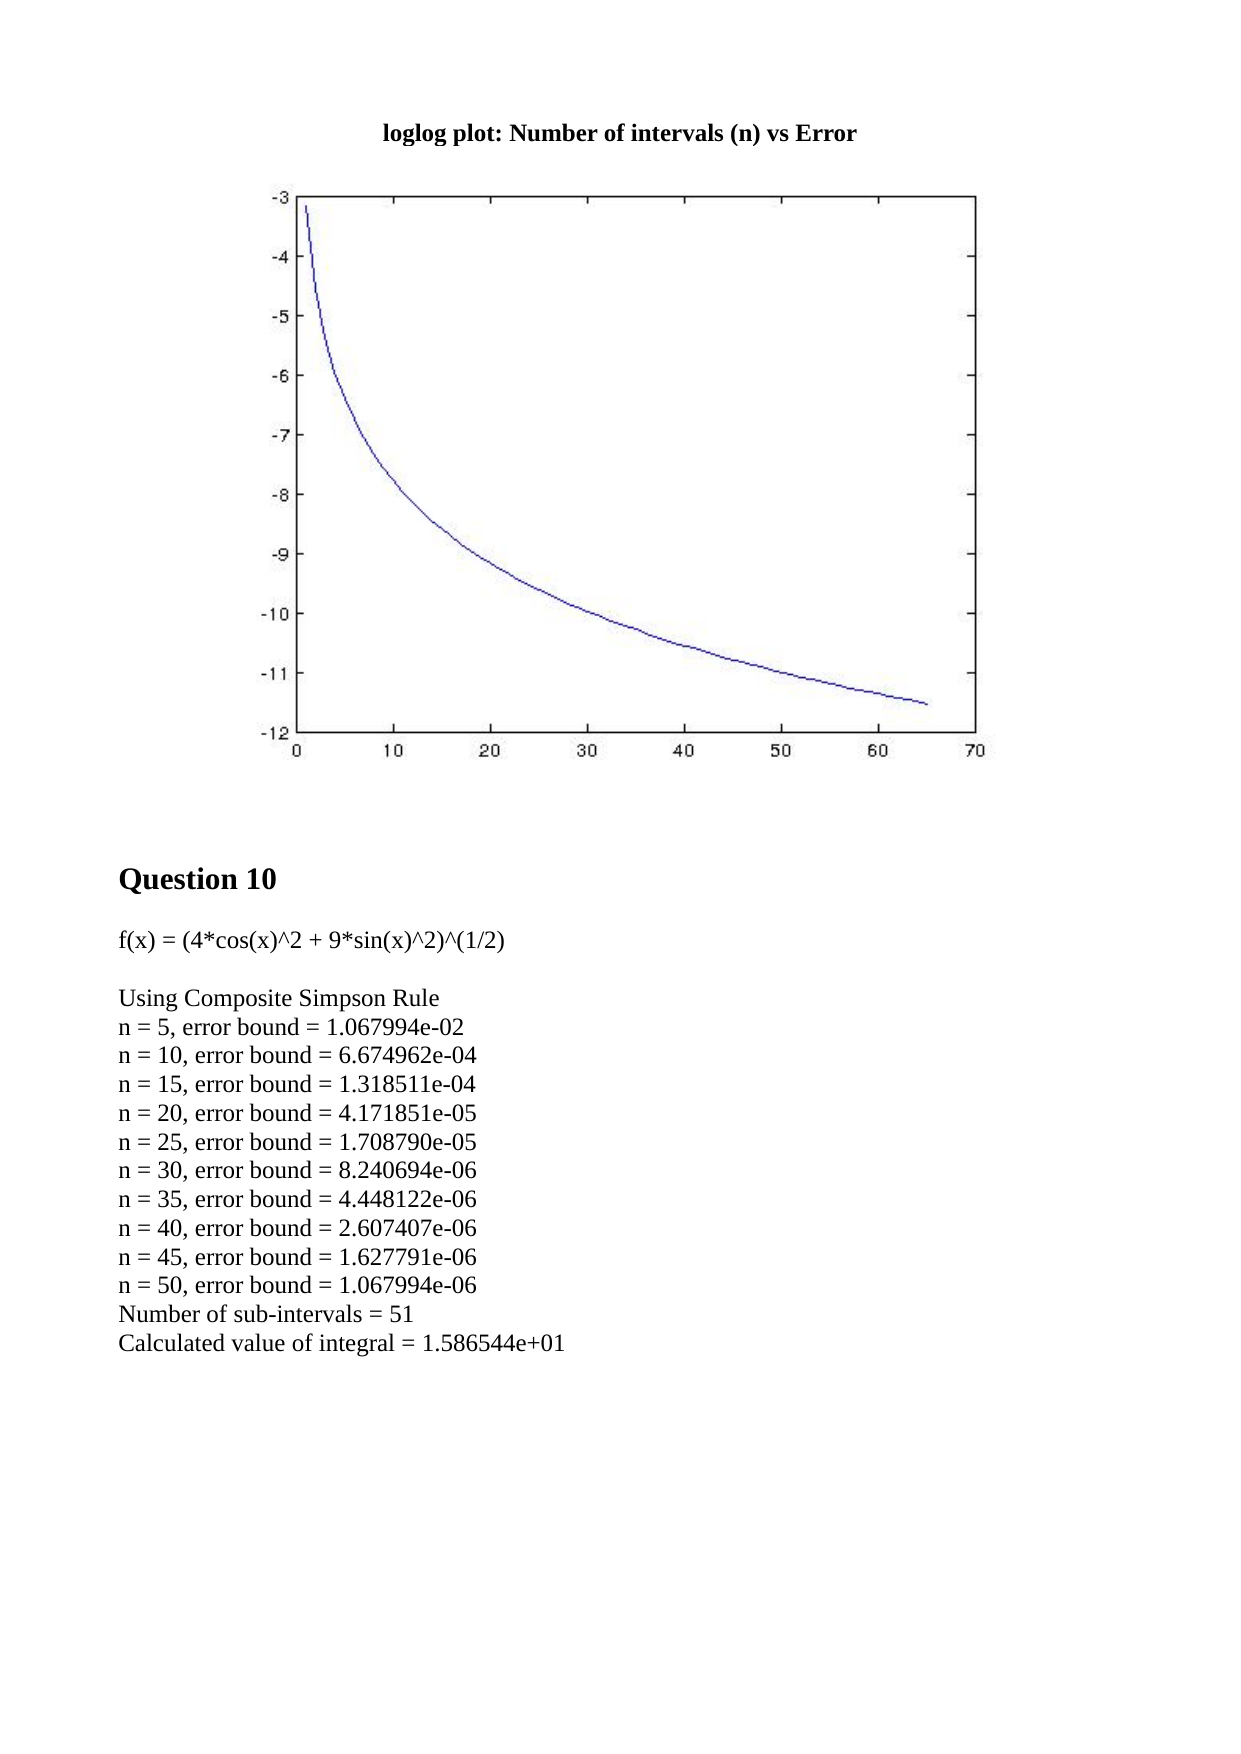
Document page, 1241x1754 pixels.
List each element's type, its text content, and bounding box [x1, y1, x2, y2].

text Using Composite Simpson Rule [118, 983, 1122, 1012]
text f(x) = (4*cos(x)^2 + 9*sin(x)^2)^(1/2) [118, 925, 1122, 954]
text loglog plot: Number of intervals (n) vs Error [118, 118, 1122, 147]
text n = 50, error bound = 1.067994e-06 [118, 1270, 1122, 1299]
text n = 5, error bound = 1.067994e-02 [118, 1012, 1122, 1040]
text n = 10, error bound = 6.674962e-04 [118, 1040, 1122, 1069]
text n = 35, error bound = 4.448122e-06 [118, 1184, 1122, 1213]
picture [182, 146, 1058, 804]
text Number of sub-intervals = 51 [118, 1299, 1122, 1328]
text Question 10 [118, 861, 1122, 897]
text n = 25, error bound = 1.708790e-05 [118, 1127, 1122, 1155]
text n = 20, error bound = 4.171851e-05 [118, 1098, 1122, 1127]
text n = 40, error bound = 2.607407e-06 [118, 1213, 1122, 1242]
text n = 45, error bound = 1.627791e-06 [118, 1242, 1122, 1270]
text Calculated value of integral = 1.586544e+01 [118, 1328, 1122, 1357]
text n = 30, error bound = 8.240694e-06 [118, 1155, 1122, 1184]
text n = 15, error bound = 1.318511e-04 [118, 1069, 1122, 1098]
